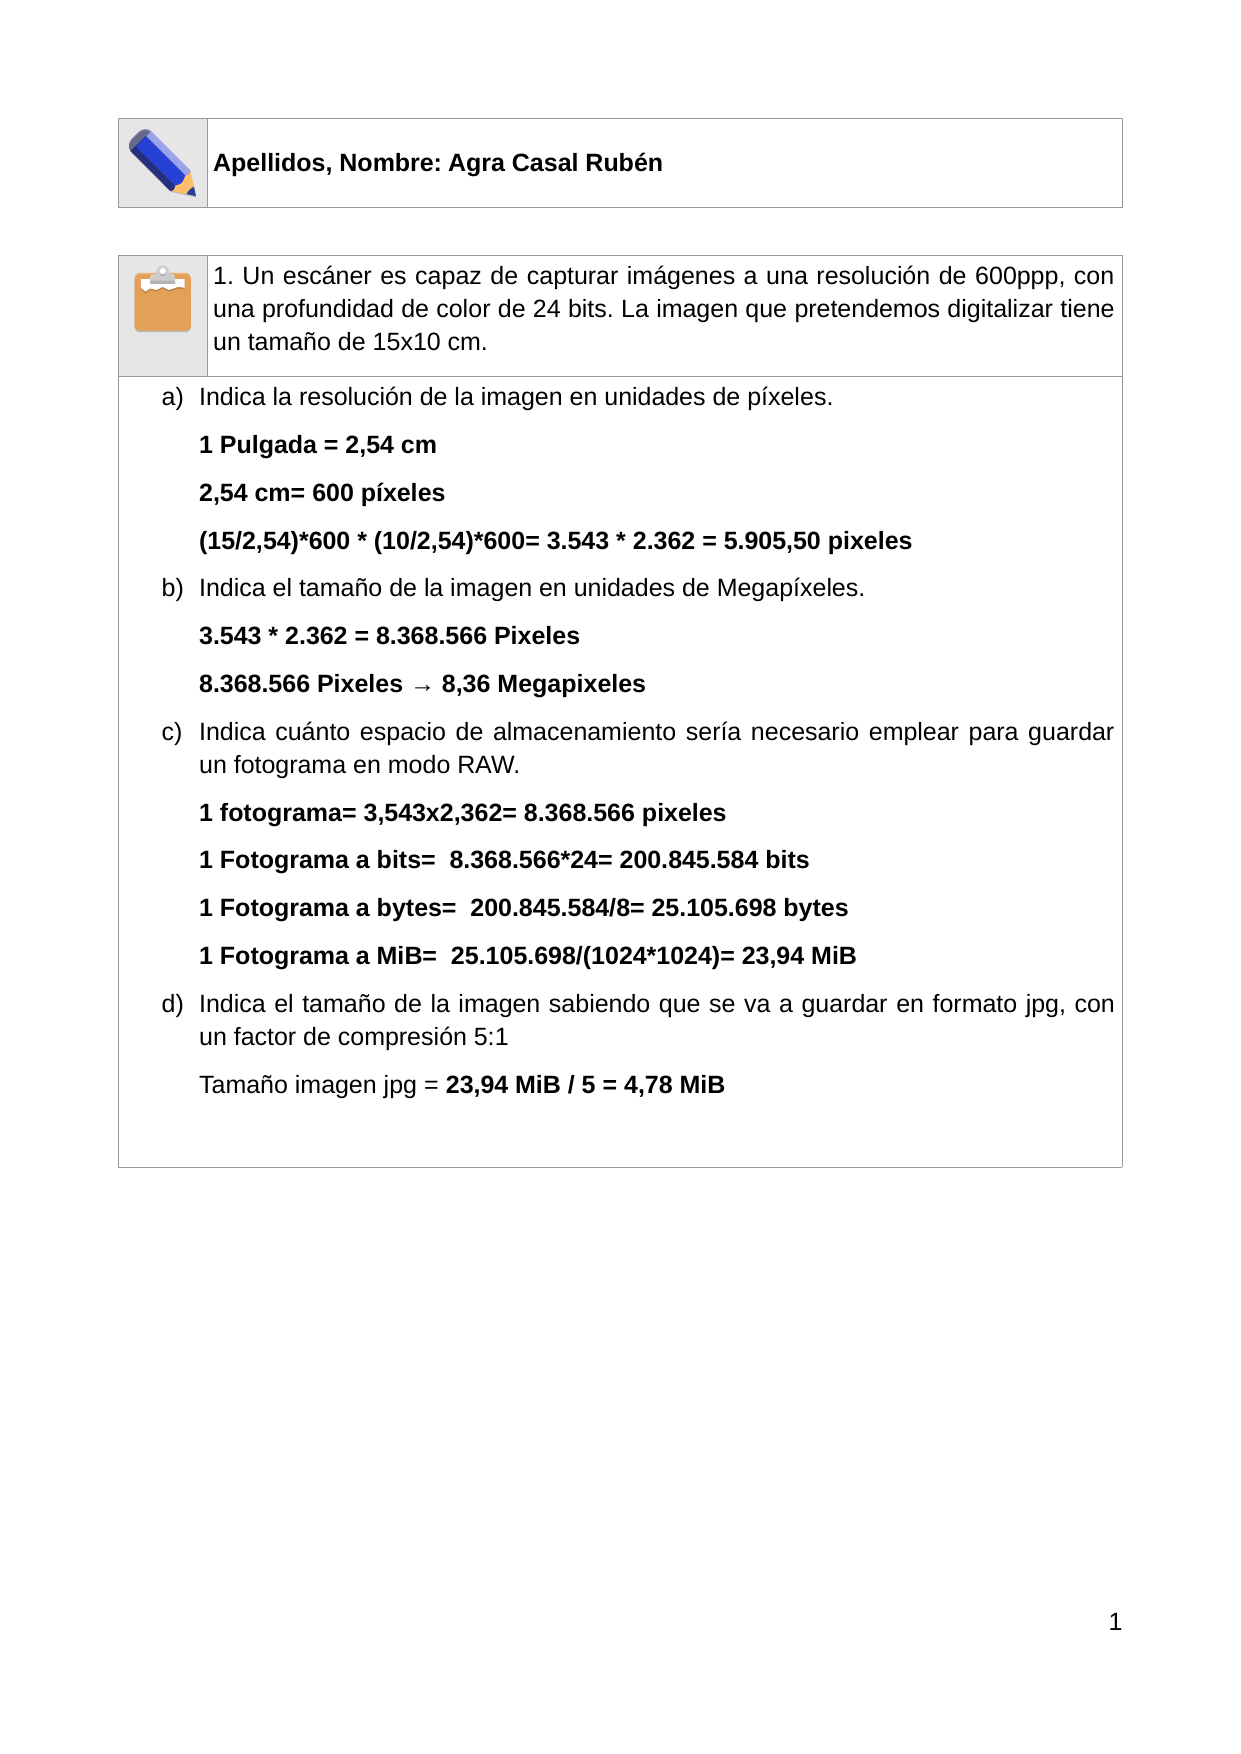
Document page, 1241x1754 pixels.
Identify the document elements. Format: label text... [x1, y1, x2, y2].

table_header 1. Un escáner es capaz de capturar imágenes a una resolución de 600ppp, con una profundidad de color de 24 bits. La imagen que pretendemos digitalizar tiene un tamaño de 15x10 cm. [208, 256, 1122, 376]
table_header [119, 256, 207, 376]
table_cell Indica la resolución de la imagen en unidades de píxeles. 1 Pulgada = 2,54 cm 2,54 cm= 600 píxeles (15/2,54)*600 * (10/2,54)*600= 3.543 * 2.362 = 5.905,50 pixeles Indica el tamaño de la imagen en unidades de Megapíxeles. 3.543 * 2.362 = 8.368.566 Pixeles 8.368.566 Pixeles → 8,36 Megapixeles Indica cuánto espacio de almacenamiento sería necesario emplear para guardar un fotograma en modo RAW. 1 fotograma= 3,543x2,362= 8.368.566 pixeles 1 Fotograma a bits= 8.368.566*24= 200.845.584 bits 1 Fotograma a bytes= 200.845.584/8= 25.105.698 bytes 1 Fotograma a MiB= 25.105.698/(1024*1024)= 23,94 MiB Indica el tamaño de la imagen sabiendo que se va a guardar en formato jpg, con un factor de compresión 5:1 Tamaño imagen jpg = 23,94 MiB / 5 = 4,78 MiB [119, 377, 1122, 1167]
table_header Apellidos, Nombre: Agra Casal Rubén [208, 119, 1122, 207]
table_header [119, 119, 207, 207]
